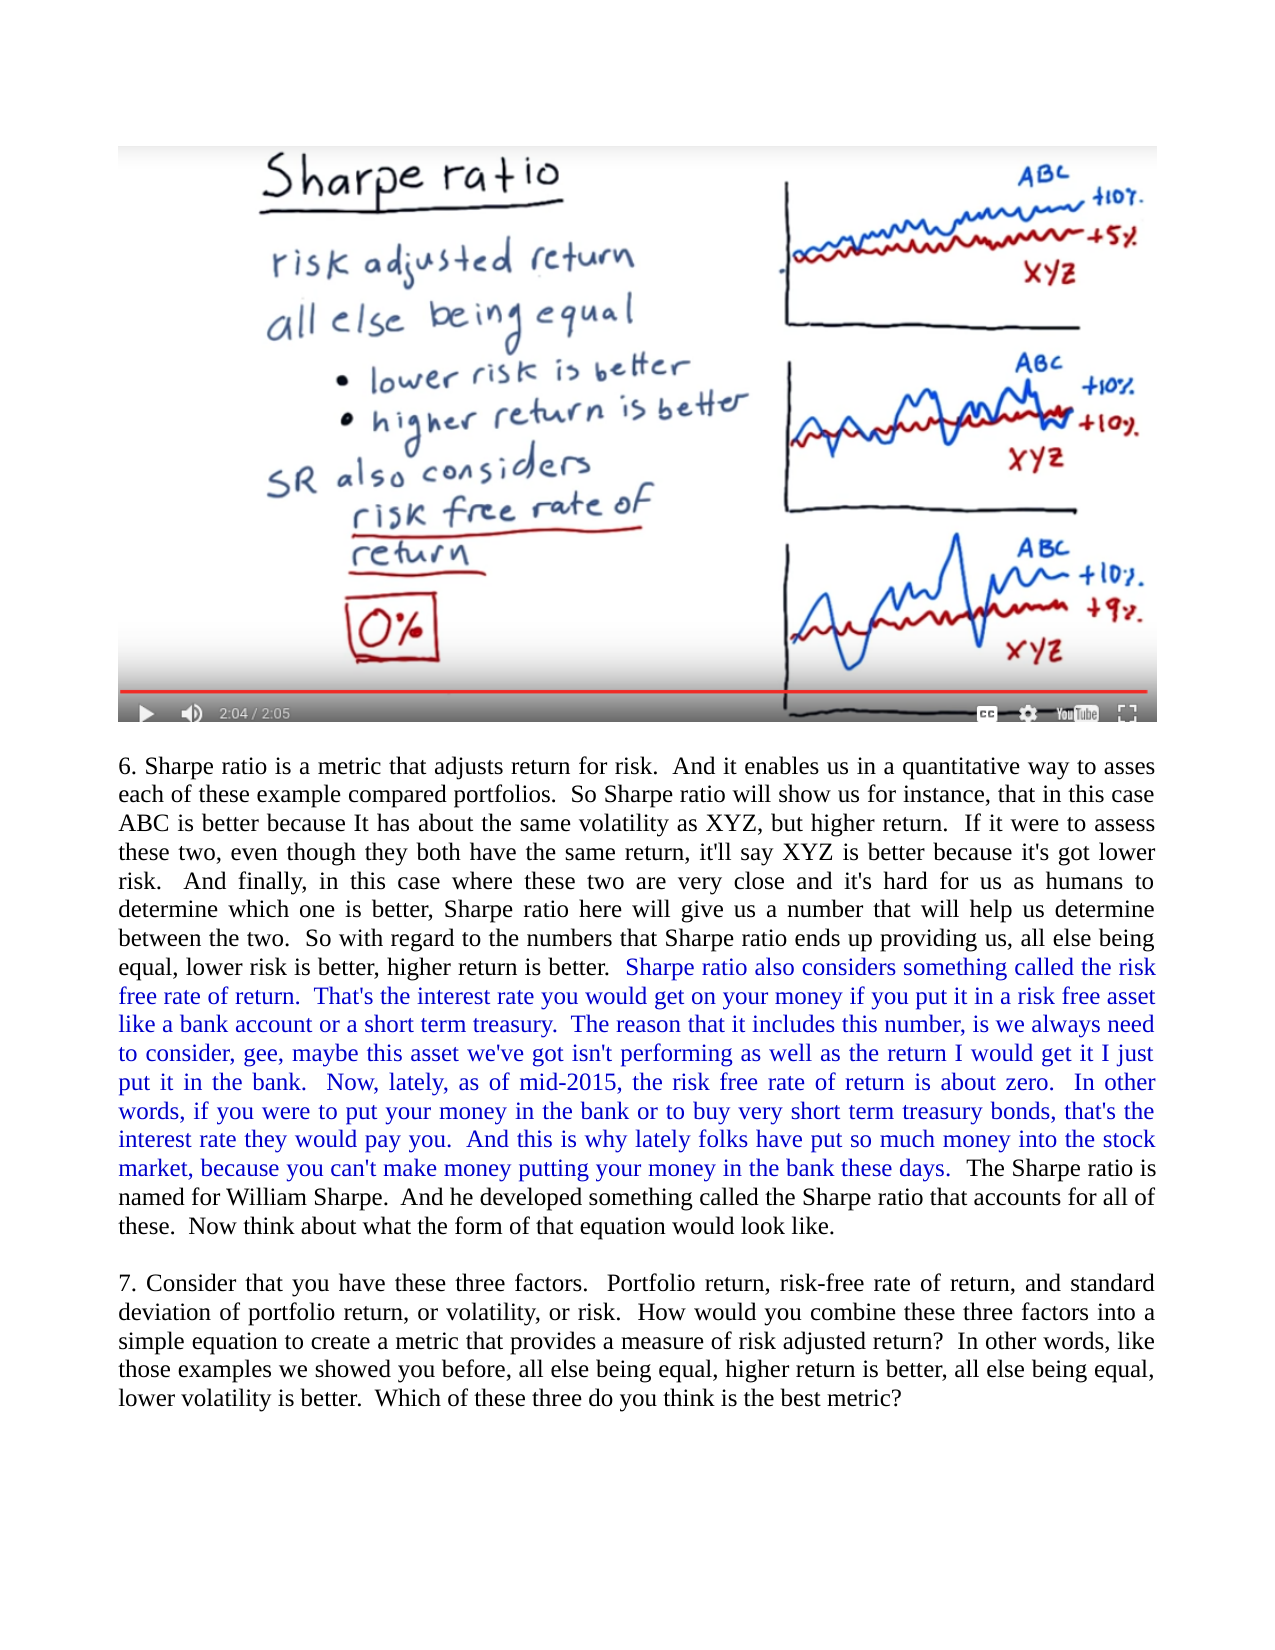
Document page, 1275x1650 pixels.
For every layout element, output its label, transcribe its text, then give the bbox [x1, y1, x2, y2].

picture [118, 146, 1157, 722]
text 7. Consider that you have these three factors. Portfolio return, risk-free rate of return, and standard deviation of portfolio return, or volatility, or risk. How would you combine these three factors into a simple equation to create a metric that provides a measure of risk adjusted return? In other words, like those examples we showed you before, all else being equal, higher return is better, all else being equal, lower volatility is better. Which of these three do you think is the best metric? [118, 1268, 1157, 1412]
text 6. Sharpe ratio is a metric that adjusts return for risk. And it enables us in a quantitative way to asses each of these example compared portfolios. So Sharpe ratio will show us for instance, that in this case ABC is better because It has about the same volatility as XYZ, but higher return. If it were to assess these two, even though they both have the same return, it'll say XYZ is better because it's got lower risk. And finally, in this case where these two are very close and it's hard for us as humans to determine which one is better, Sharpe ratio here will give us a number that will help us determine between the two. So with regard to the numbers that Sharpe ratio ends up providing us, all else being equal, lower risk is better, higher return is better. Sharpe ratio also considers something called the risk free rate of return. That's the interest rate you would get on your money if you put it in a risk free asset like a bank account or a short term treasury. The reason that it includes this number, is we always need to consider, gee, maybe this asset we've got isn't performing as well as the return I would get it I just put it in the bank. Now, lately, as of mid-2015, the risk free rate of return is about zero. In other words, if you were to put your money in the bank or to buy very short term treasury bonds, that's the interest rate they would pay you. And this is why lately folks have put so much money into the stock market, because you can't make money putting your money in the bank these days. The Sharpe ratio is named for William Sharpe. And he developed something called the Sharpe ratio that accounts for all of these. Now think about what the form of that equation would look like. [118, 751, 1157, 1239]
